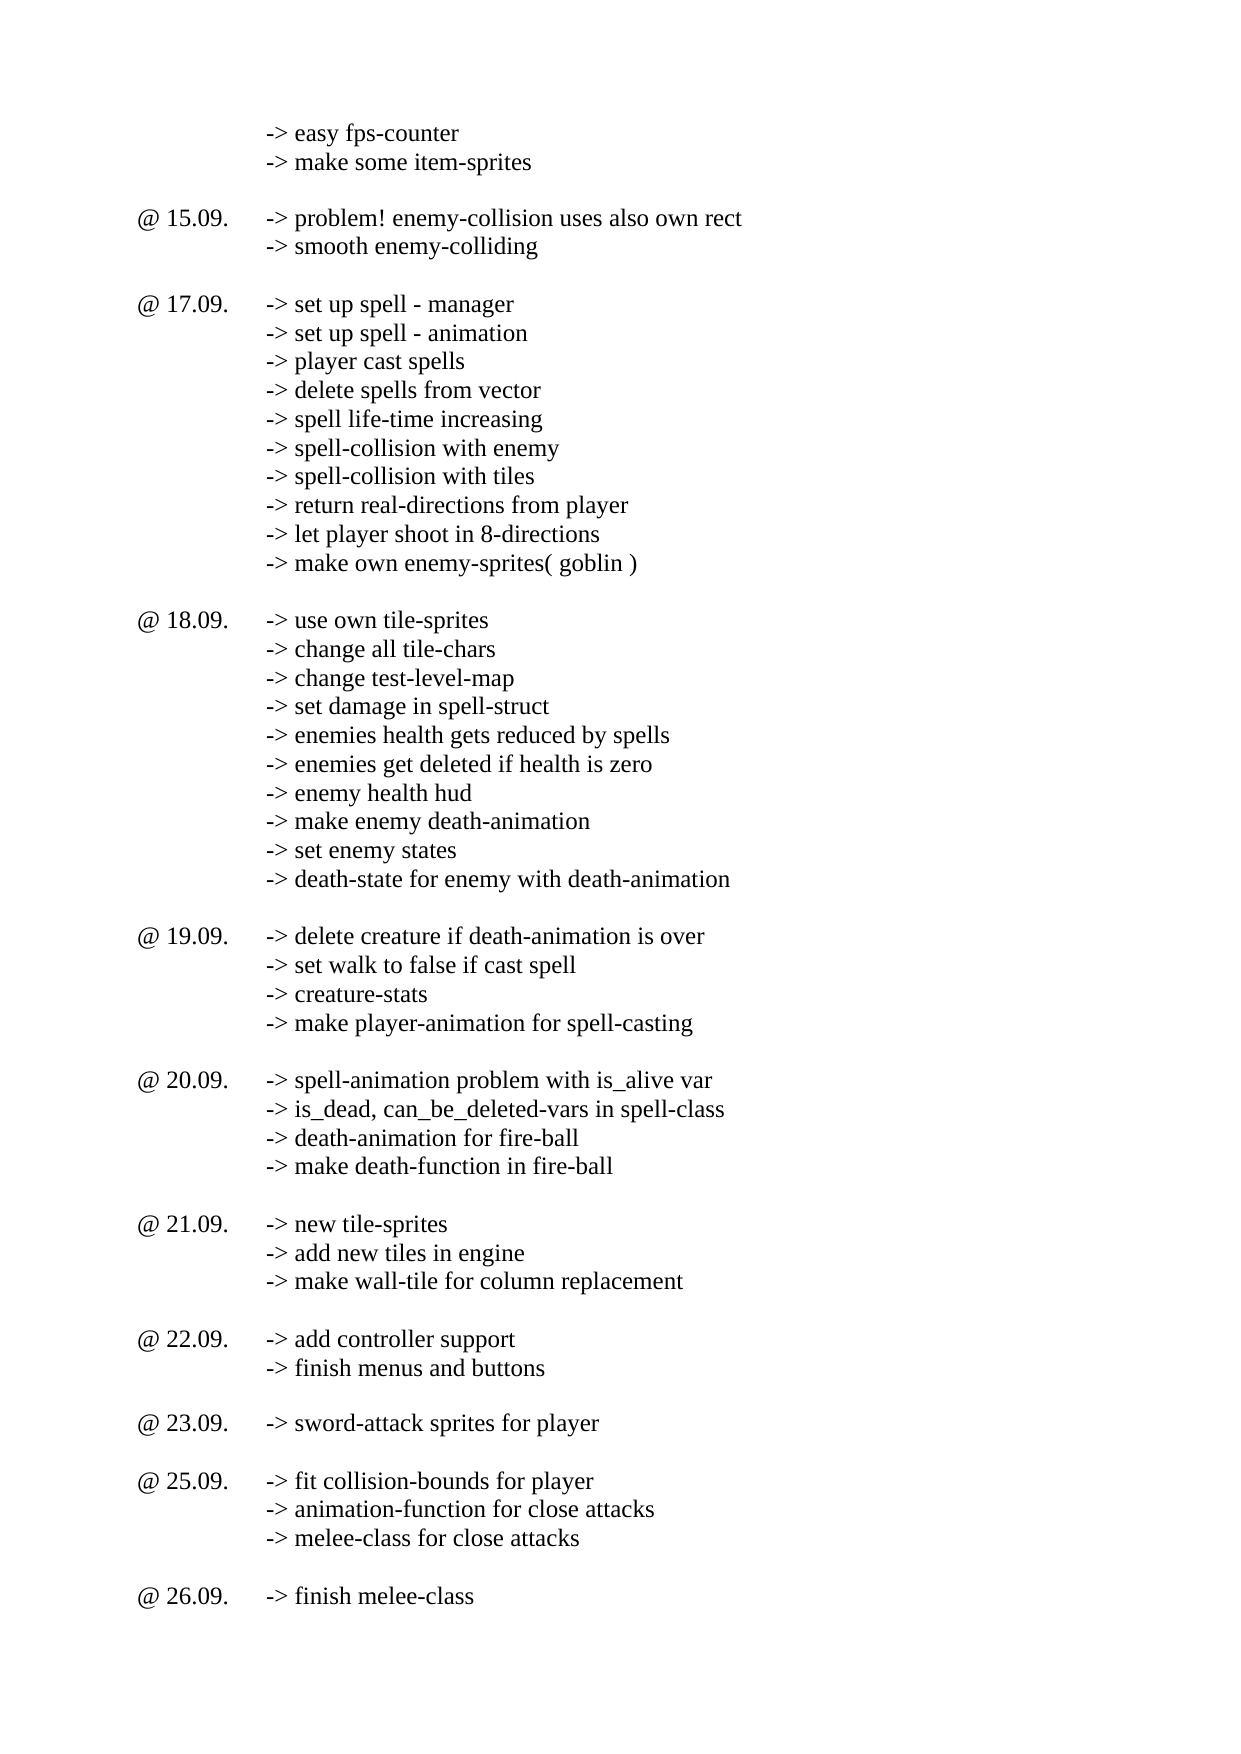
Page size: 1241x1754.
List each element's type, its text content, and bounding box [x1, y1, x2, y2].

text -> set walk to false if cast spell [118, 950, 1122, 979]
text -> make player-animation for spell-casting [118, 1008, 1122, 1065]
text @ 18.09. -> use own tile-sprites [118, 605, 1122, 634]
text -> enemy health hud [118, 778, 1122, 806]
text -> set enemy states [118, 835, 1122, 864]
text @ 15.09. -> problem! enemy-collision uses also own rect [118, 203, 1122, 231]
text -> easy fps-counter [118, 118, 1122, 147]
text -> make death-function in fire-ball [118, 1151, 1122, 1180]
text -> spell-collision with tiles [118, 461, 1122, 490]
text -> make own enemy-sprites( goblin ) [118, 548, 1122, 576]
text -> enemies get deleted if health is zero [118, 749, 1122, 778]
text -> return real-directions from player [118, 490, 1122, 519]
text -> death-animation for fire-ball [118, 1123, 1122, 1151]
text @ 20.09. -> spell-animation problem with is_alive var [118, 1065, 1122, 1094]
text -> set damage in spell-struct [118, 691, 1122, 720]
text -> add new tiles in engine [118, 1238, 1122, 1266]
text -> player cast spells [118, 346, 1122, 375]
text @ 22.09. -> add controller support [118, 1324, 1122, 1353]
text @ 25.09. -> fit collision-bounds for player [118, 1466, 1122, 1494]
text -> make some item-sprites [118, 147, 1122, 176]
text -> delete spells from vector [118, 375, 1122, 404]
text -> spell-collision with enemy [118, 433, 1122, 461]
text -> is_dead, can_be_deleted-vars in spell-class [118, 1094, 1122, 1123]
text -> make enemy death-animation [118, 806, 1122, 835]
text -> change test-level-map [118, 663, 1122, 691]
text -> set up spell - animation [118, 318, 1122, 346]
text -> make wall-tile for column replacement [118, 1266, 1122, 1295]
text -> creature-stats [118, 979, 1122, 1008]
text -> smooth enemy-colliding [118, 231, 1122, 260]
text -> melee-class for close attacks [118, 1523, 1122, 1552]
text -> animation-function for close attacks [118, 1494, 1122, 1523]
text @ 17.09. -> set up spell - manager [118, 289, 1122, 318]
text @ 21.09. -> new tile-sprites [118, 1209, 1122, 1238]
text -> death-state for enemy with death-animation [118, 864, 1122, 893]
text @ 26.09. -> finish melee-class [118, 1581, 1122, 1609]
text -> let player shoot in 8-directions [118, 519, 1122, 548]
text -> finish menus and buttons [118, 1353, 1122, 1381]
text @ 19.09. -> delete creature if death-animation is over [118, 921, 1122, 950]
text @ 23.09. -> sword-attack sprites for player [118, 1408, 1122, 1437]
text -> spell life-time increasing [118, 404, 1122, 433]
text -> change all tile-chars [118, 634, 1122, 663]
text -> enemies health gets reduced by spells [118, 720, 1122, 749]
